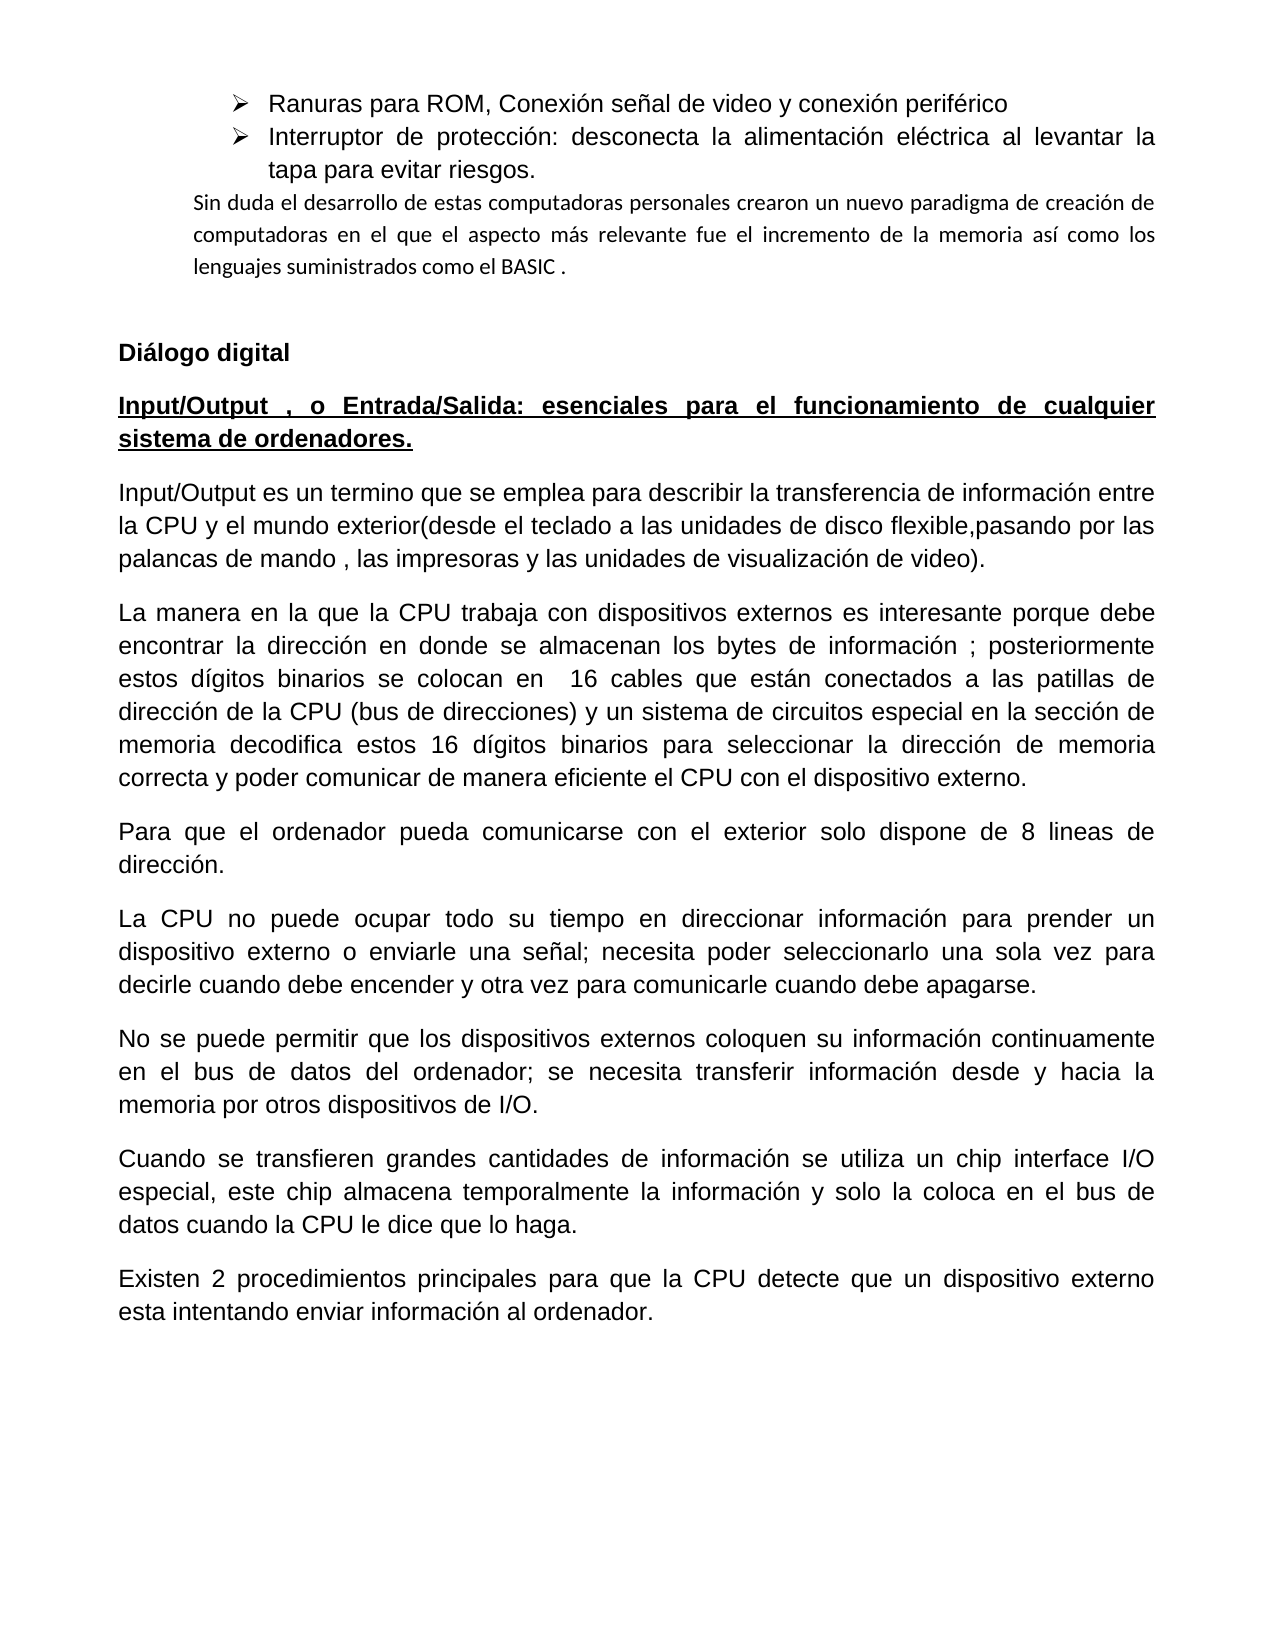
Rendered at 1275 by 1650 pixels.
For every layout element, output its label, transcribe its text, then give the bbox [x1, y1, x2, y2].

text Cuando se transfieren grandes cantidades de información se utiliza un chip interface I/O especial, este chip almacena temporalmente la información y solo la coloca en el bus de datos cuando la CPU le dice que lo haga. [118, 1144, 1157, 1238]
list Sin duda el desarrollo de estas computadoras personales crearon un nuevo paradigma de creación de computadoras en el que el aspecto más relevante fue el incremento de la memoria así como los lenguajes suministrados como el BASIC . [193, 188, 1157, 280]
text Existen 2 procedimientos principales para que la CPU detecte que un dispositivo externo esta intentando enviar información al ordenador. [118, 1264, 1157, 1325]
text Diálogo digital [118, 337, 1157, 366]
list Interruptor de protección: desconecta la alimentación eléctrica al levantar la tapa para evitar riesgos. [231, 122, 1157, 184]
text La CPU no puede ocupar todo su tiempo en direccionar información para prender un dispositivo externo o enviarle una señal; necesita poder seleccionarlo una sola vez para decirle cuando debe encender y otra vez para comunicarle cuando debe apagarse. [118, 904, 1157, 999]
text No se puede permitir que los dispositivos externos coloquen su información continuamente en el bus de datos del ordenador; se necesita transferir información desde y hacia la memoria por otros dispositivos de I/O. [118, 1024, 1157, 1119]
text Input/Output es un termino que se emplea para describir la transferencia de información entre la CPU y el mundo exterior(desde el teclado a las unidades de disco flexible,pasando por las palancas de mando , las impresoras y las unidades de visualización de video). [118, 478, 1157, 573]
text Para que el ordenador pueda comunicarse con el exterior solo dispone de 8 lineas de dirección. [118, 817, 1157, 879]
list Ranuras para ROM, Conexión señal de video y conexión periférico [231, 89, 1157, 117]
text La manera en la que la CPU trabaja con dispositivos externos es interesante porque debe encontrar la dirección en donde se almacenan los bytes de información ; posteriormente estos dígitos binarios se colocan en 16 cables que están conectados a las patillas de dirección de la CPU (bus de direcciones) y un sistema de circuitos especial en la sección de memoria decodifica estos 16 dígitos binarios para seleccionar la dirección de memoria correcta y poder comunicar de manera eficiente el CPU con el dispositivo externo. [118, 598, 1157, 792]
text Input/Output , o Entrada/Salida: esenciales para el funcionamiento de cualquier sistema de ordenadores. [118, 391, 1157, 453]
